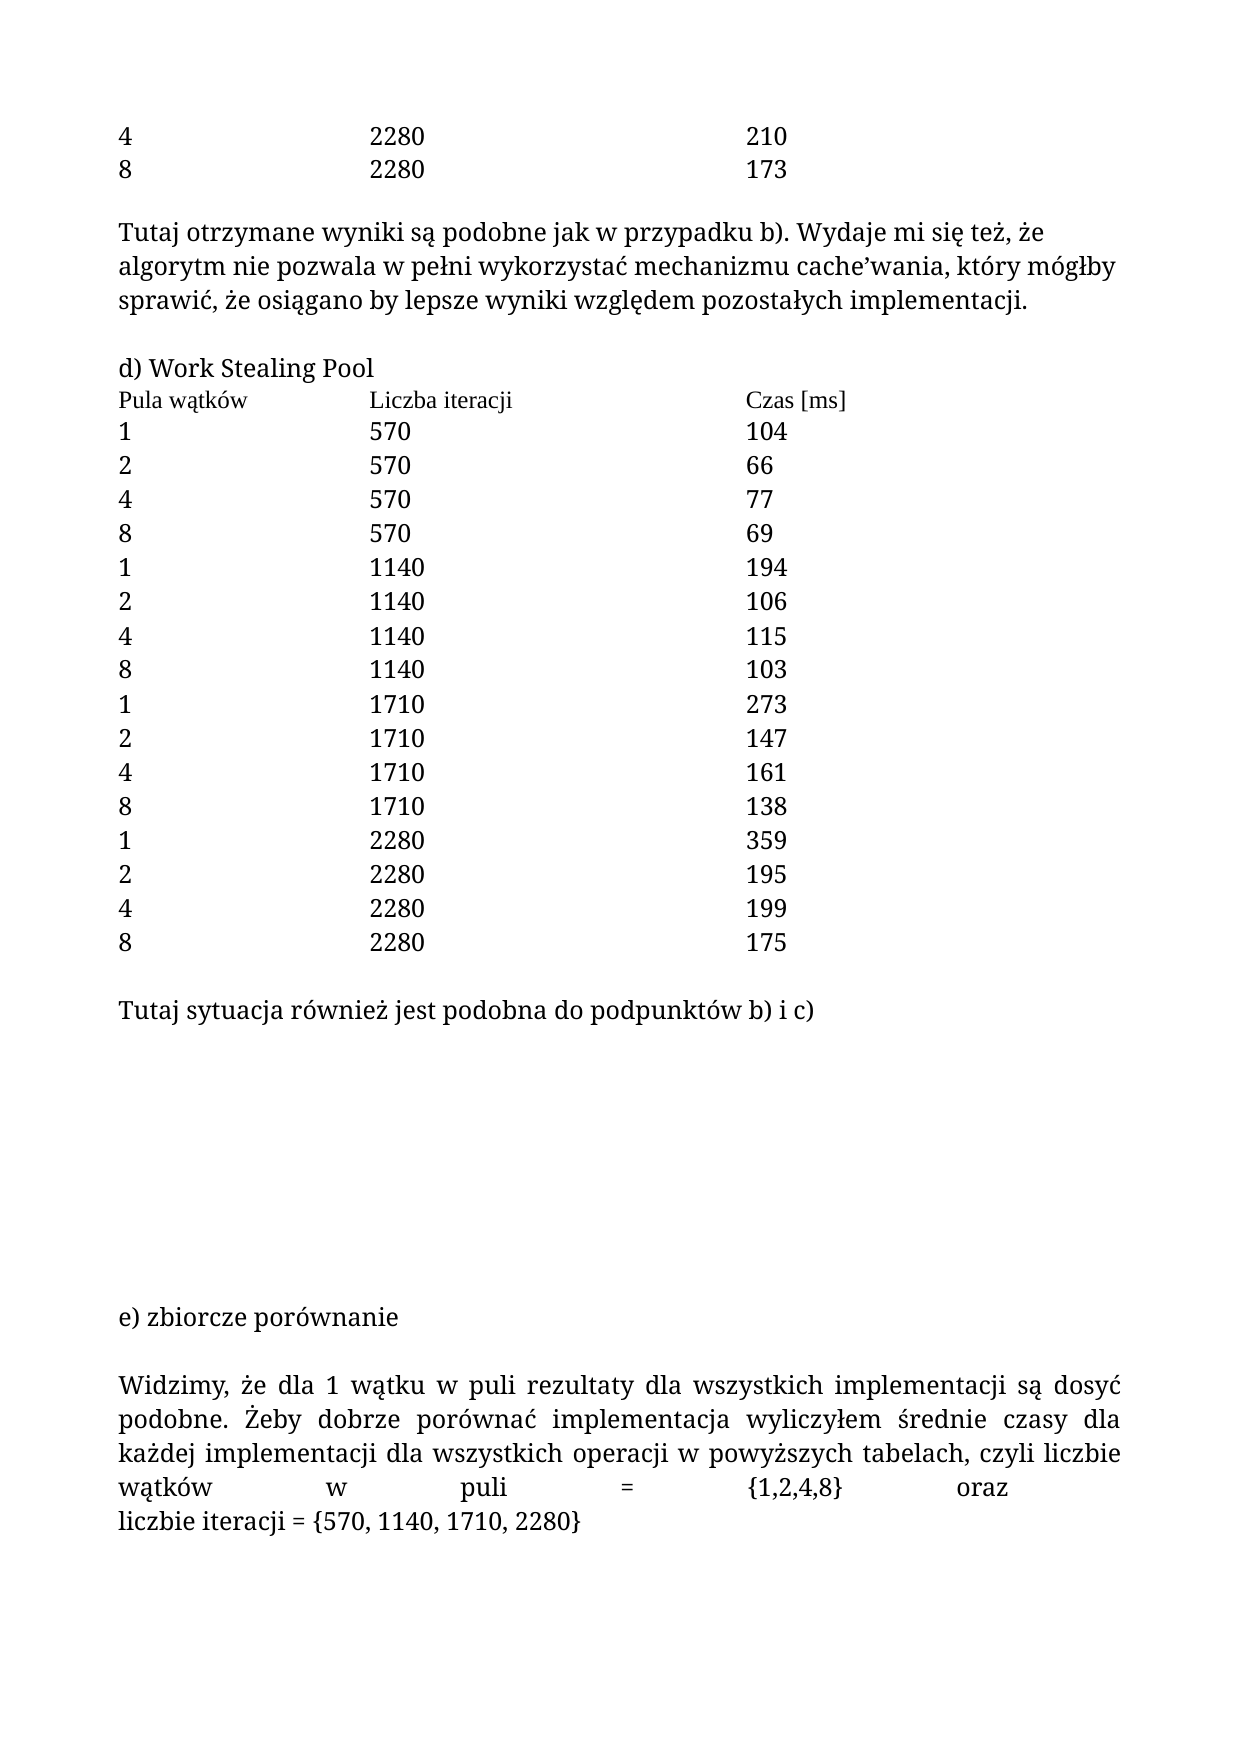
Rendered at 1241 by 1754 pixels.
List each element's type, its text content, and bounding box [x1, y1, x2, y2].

table_header Liczba iteracji [369, 385, 746, 414]
table_cell 2280 [369, 857, 746, 891]
table_cell 2280 [369, 823, 746, 857]
table_cell 106 [746, 584, 1122, 618]
table_cell 138 [746, 789, 1122, 822]
table_cell 4 [118, 118, 369, 152]
table_cell 1 [118, 686, 369, 720]
table_cell 1140 [369, 652, 746, 686]
table_cell 175 [746, 925, 1122, 959]
table_cell 4 [118, 891, 369, 925]
table_cell 194 [746, 550, 1122, 584]
table_cell 1710 [369, 720, 746, 754]
table_cell 1140 [369, 584, 746, 618]
table_cell 66 [746, 448, 1122, 482]
table_cell 1 [118, 550, 369, 584]
table_cell 1710 [369, 754, 746, 788]
table_cell 147 [746, 720, 1122, 754]
table_cell 1 [118, 414, 369, 448]
table_cell 161 [746, 754, 1122, 788]
table_cell 8 [118, 516, 369, 550]
text Tutaj otrzymane wyniki są podobne jak w przypadku b). Wydaje mi się też, że algorytm nie pozwala w pełni wykorzystać mechanizmu cache’wania, który mógłby sprawić, że osiągano by lepsze wyniki względem pozostałych implementacji. [118, 215, 1122, 317]
table_cell 69 [746, 516, 1122, 550]
table_cell 195 [746, 857, 1122, 891]
table_cell 2280 [369, 118, 746, 152]
table_cell 570 [369, 482, 746, 516]
text d) Work Stealing Pool [118, 351, 1122, 385]
text Tutaj sytuacja również jest podobna do podpunktów b) i c) [118, 993, 1122, 1027]
table_cell 2280 [369, 925, 746, 959]
table_cell 2280 [369, 891, 746, 925]
table_cell 1710 [369, 789, 746, 822]
table_cell 199 [746, 891, 1122, 925]
table_cell 173 [746, 152, 1122, 186]
table_cell 8 [118, 925, 369, 959]
table_cell 8 [118, 152, 369, 186]
table_cell 210 [746, 118, 1122, 152]
table_cell 2 [118, 857, 369, 891]
table_cell 570 [369, 448, 746, 482]
table_cell 2 [118, 584, 369, 618]
table_cell 359 [746, 823, 1122, 857]
table_cell 4 [118, 618, 369, 652]
table_header Pula wątków [118, 385, 369, 414]
table_cell 104 [746, 414, 1122, 448]
table_cell 4 [118, 482, 369, 516]
table_cell 115 [746, 618, 1122, 652]
table_cell 103 [746, 652, 1122, 686]
table_cell 1140 [369, 550, 746, 584]
table_cell 77 [746, 482, 1122, 516]
table_cell 8 [118, 789, 369, 822]
table_header Czas [ms] [746, 385, 1122, 414]
table_cell 1710 [369, 686, 746, 720]
text e) zbiorcze porównanie [118, 1299, 1122, 1333]
text Widzimy, że dla 1 wątku w puli rezultaty dla wszystkich implementacji są dosyć podobne. Żeby dobrze porównać implementacja wyliczyłem średnie czasy dla każdej implementacji dla wszystkich operacji w powyższych tabelach, czyli liczbie wątków w puli = {1,2,4,8} oraz liczbie iteracji = {570, 1140, 1710, 2280} [118, 1367, 1122, 1538]
table_cell 1140 [369, 618, 746, 652]
table_cell 273 [746, 686, 1122, 720]
table_cell 2 [118, 448, 369, 482]
table_cell 4 [118, 754, 369, 788]
table_cell 1 [118, 823, 369, 857]
table_cell 2280 [369, 152, 746, 186]
table_cell 8 [118, 652, 369, 686]
table_cell 570 [369, 414, 746, 448]
table_cell 570 [369, 516, 746, 550]
table_cell 2 [118, 720, 369, 754]
